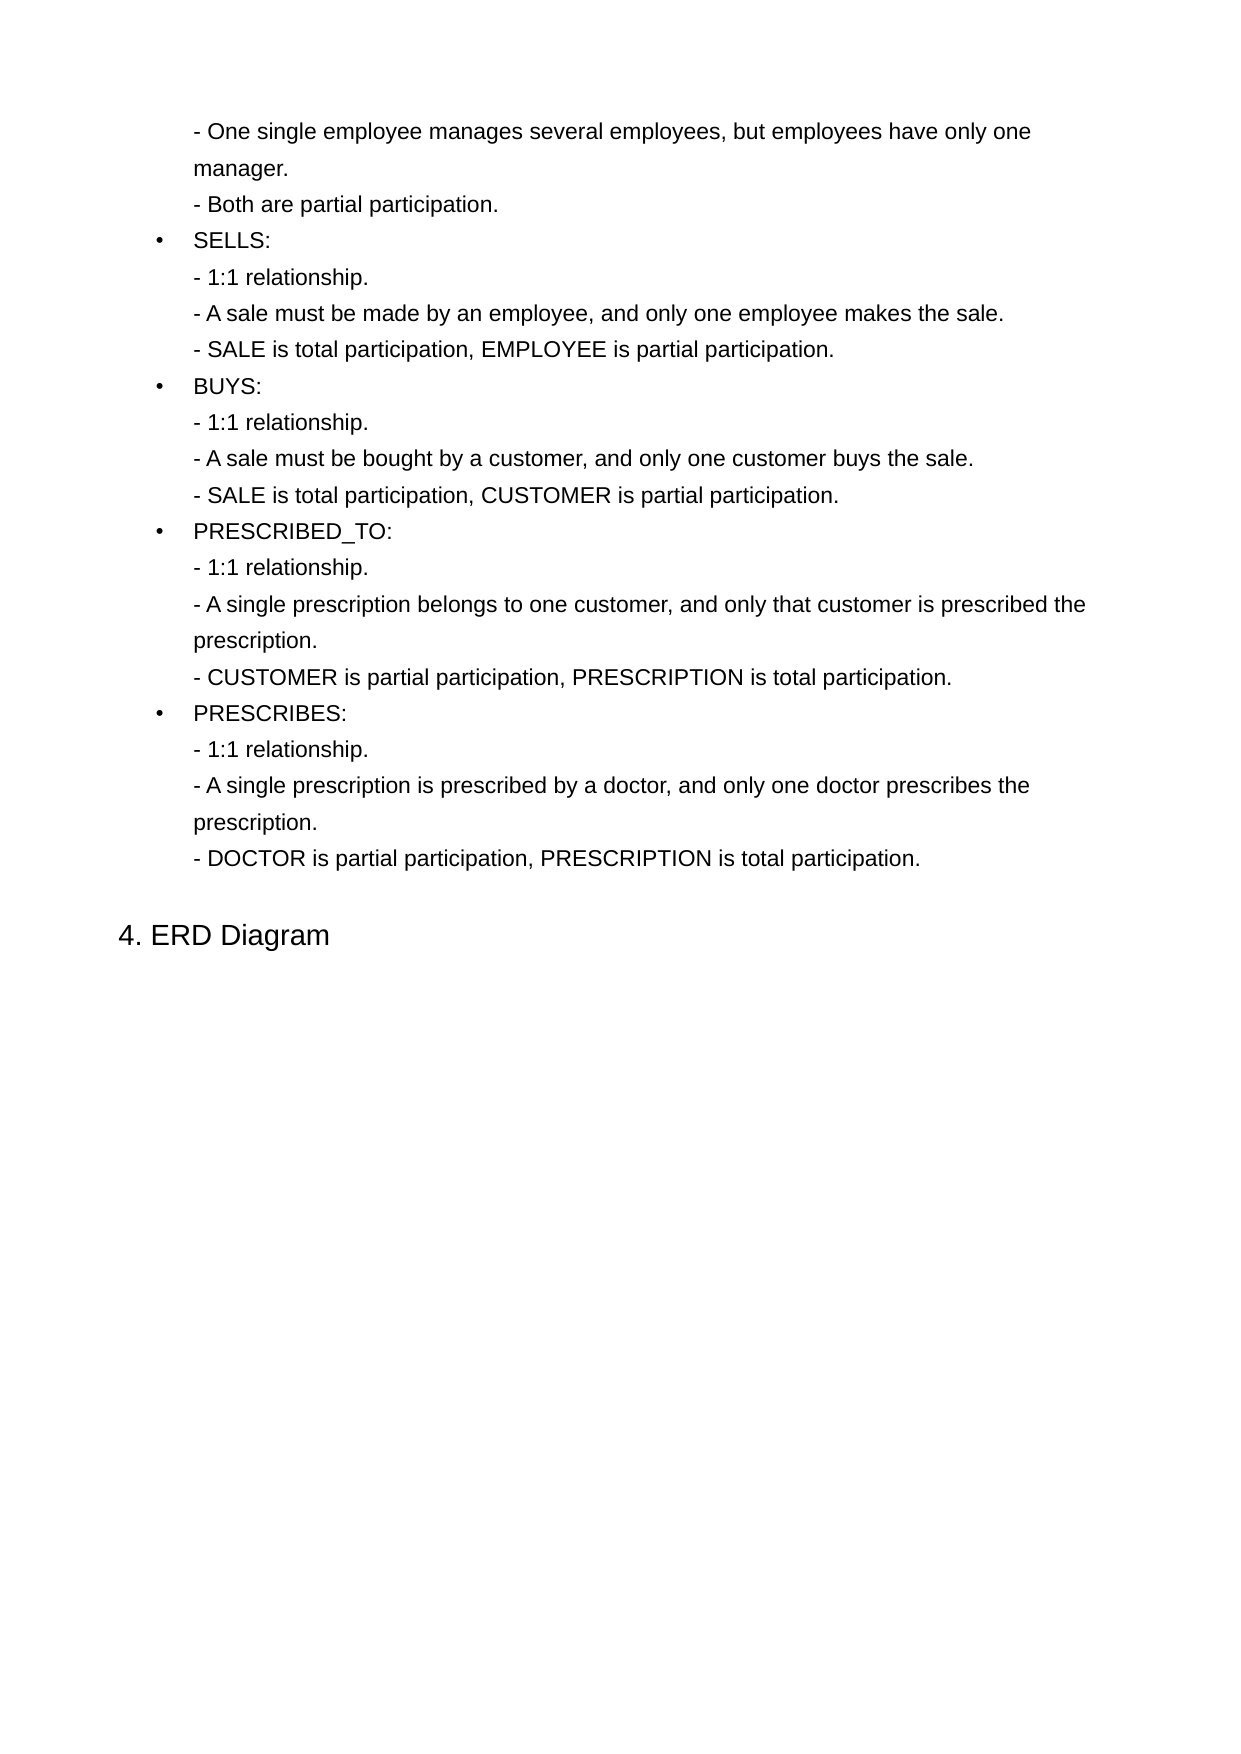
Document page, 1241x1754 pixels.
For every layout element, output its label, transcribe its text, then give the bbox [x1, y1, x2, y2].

list SELLS: [156, 227, 1122, 253]
list - A single prescription is prescribed by a doctor, and only one doctor prescribes the prescription. [156, 772, 1122, 835]
list PRESCRIBES: [156, 700, 1122, 726]
list - 1:1 relationship. [156, 409, 1122, 435]
list - SALE is total participation, EMPLOYEE is partial participation. [156, 336, 1122, 363]
list - 1:1 relationship. [156, 736, 1122, 762]
list - Both are partial participation. [156, 191, 1122, 217]
text 4. ERD Diagram [118, 918, 1122, 951]
list - DOCTOR is partial participation, PRESCRIPTION is total participation. [156, 845, 1122, 872]
list - A sale must be made by an employee, and only one employee makes the sale. [156, 300, 1122, 326]
list - A sale must be bought by a customer, and only one customer buys the sale. [156, 445, 1122, 472]
list - CUSTOMER is partial participation, PRESCRIPTION is total participation. [156, 663, 1122, 690]
list BUYS: [156, 373, 1122, 399]
list - 1:1 relationship. [156, 263, 1122, 290]
list - One single employee manages several employees, but employees have only one manager. [156, 118, 1122, 181]
list - SALE is total participation, CUSTOMER is partial participation. [156, 482, 1122, 508]
list - 1:1 relationship. [156, 554, 1122, 581]
list PRESCRIBED_TO: [156, 518, 1122, 544]
list - A single prescription belongs to one customer, and only that customer is prescribed the prescription. [156, 591, 1122, 653]
